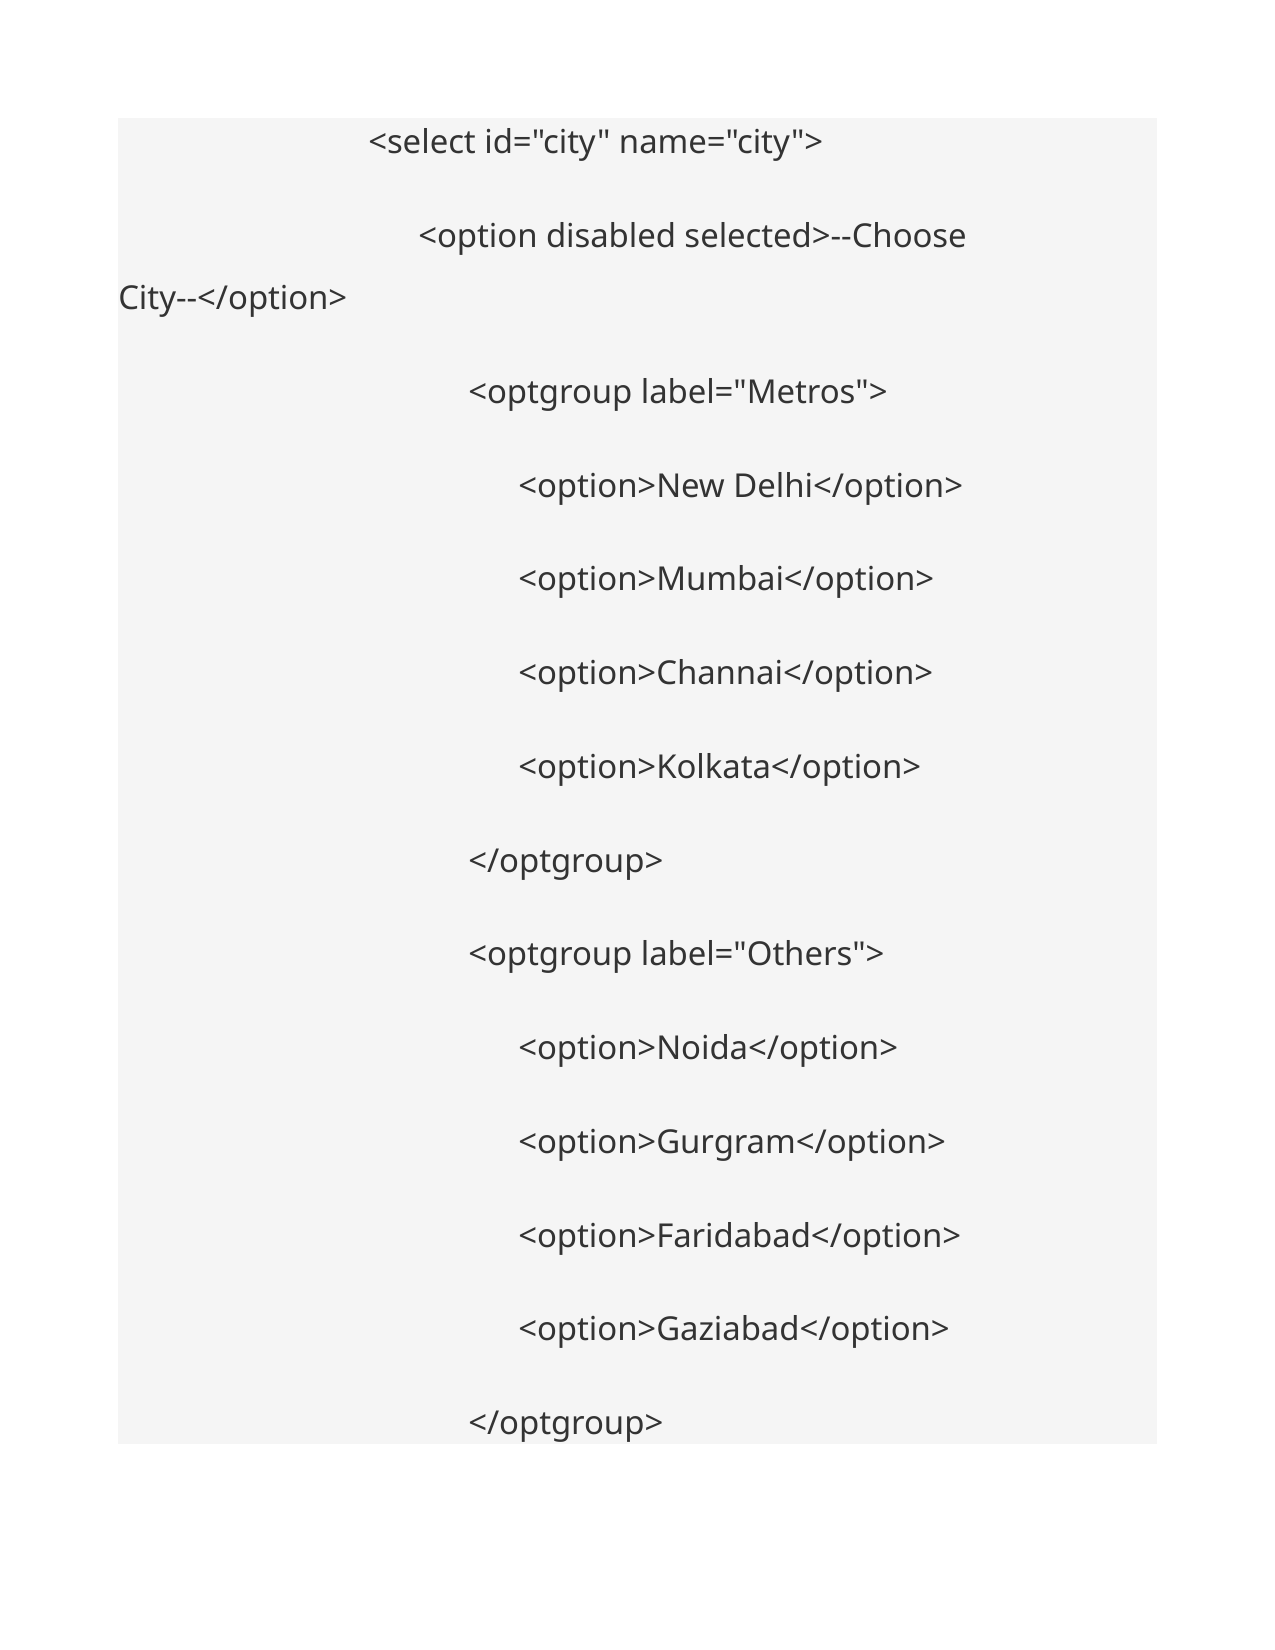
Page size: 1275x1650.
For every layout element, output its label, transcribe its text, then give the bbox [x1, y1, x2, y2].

text <optgroup label="Metros"> [118, 368, 1157, 413]
text </optgroup> [118, 1399, 1157, 1444]
text <option>Gurgram</option> [118, 1118, 1157, 1163]
text <option>Mumbai</option> [118, 556, 1157, 600]
text <option>Noida</option> [118, 1024, 1157, 1069]
text <option>Kolkata</option> [118, 743, 1157, 788]
text <option disabled selected>--Choose City--</option> [118, 212, 1157, 319]
text <option>Gaziabad</option> [118, 1306, 1157, 1350]
text <option>New Delhi</option> [118, 462, 1157, 507]
text <option>Channai</option> [118, 649, 1157, 694]
text <select id="city" name="city"> [118, 118, 1157, 163]
text <optgroup label="Others"> [118, 931, 1157, 975]
text <option>Faridabad</option> [118, 1212, 1157, 1257]
text </optgroup> [118, 837, 1157, 882]
